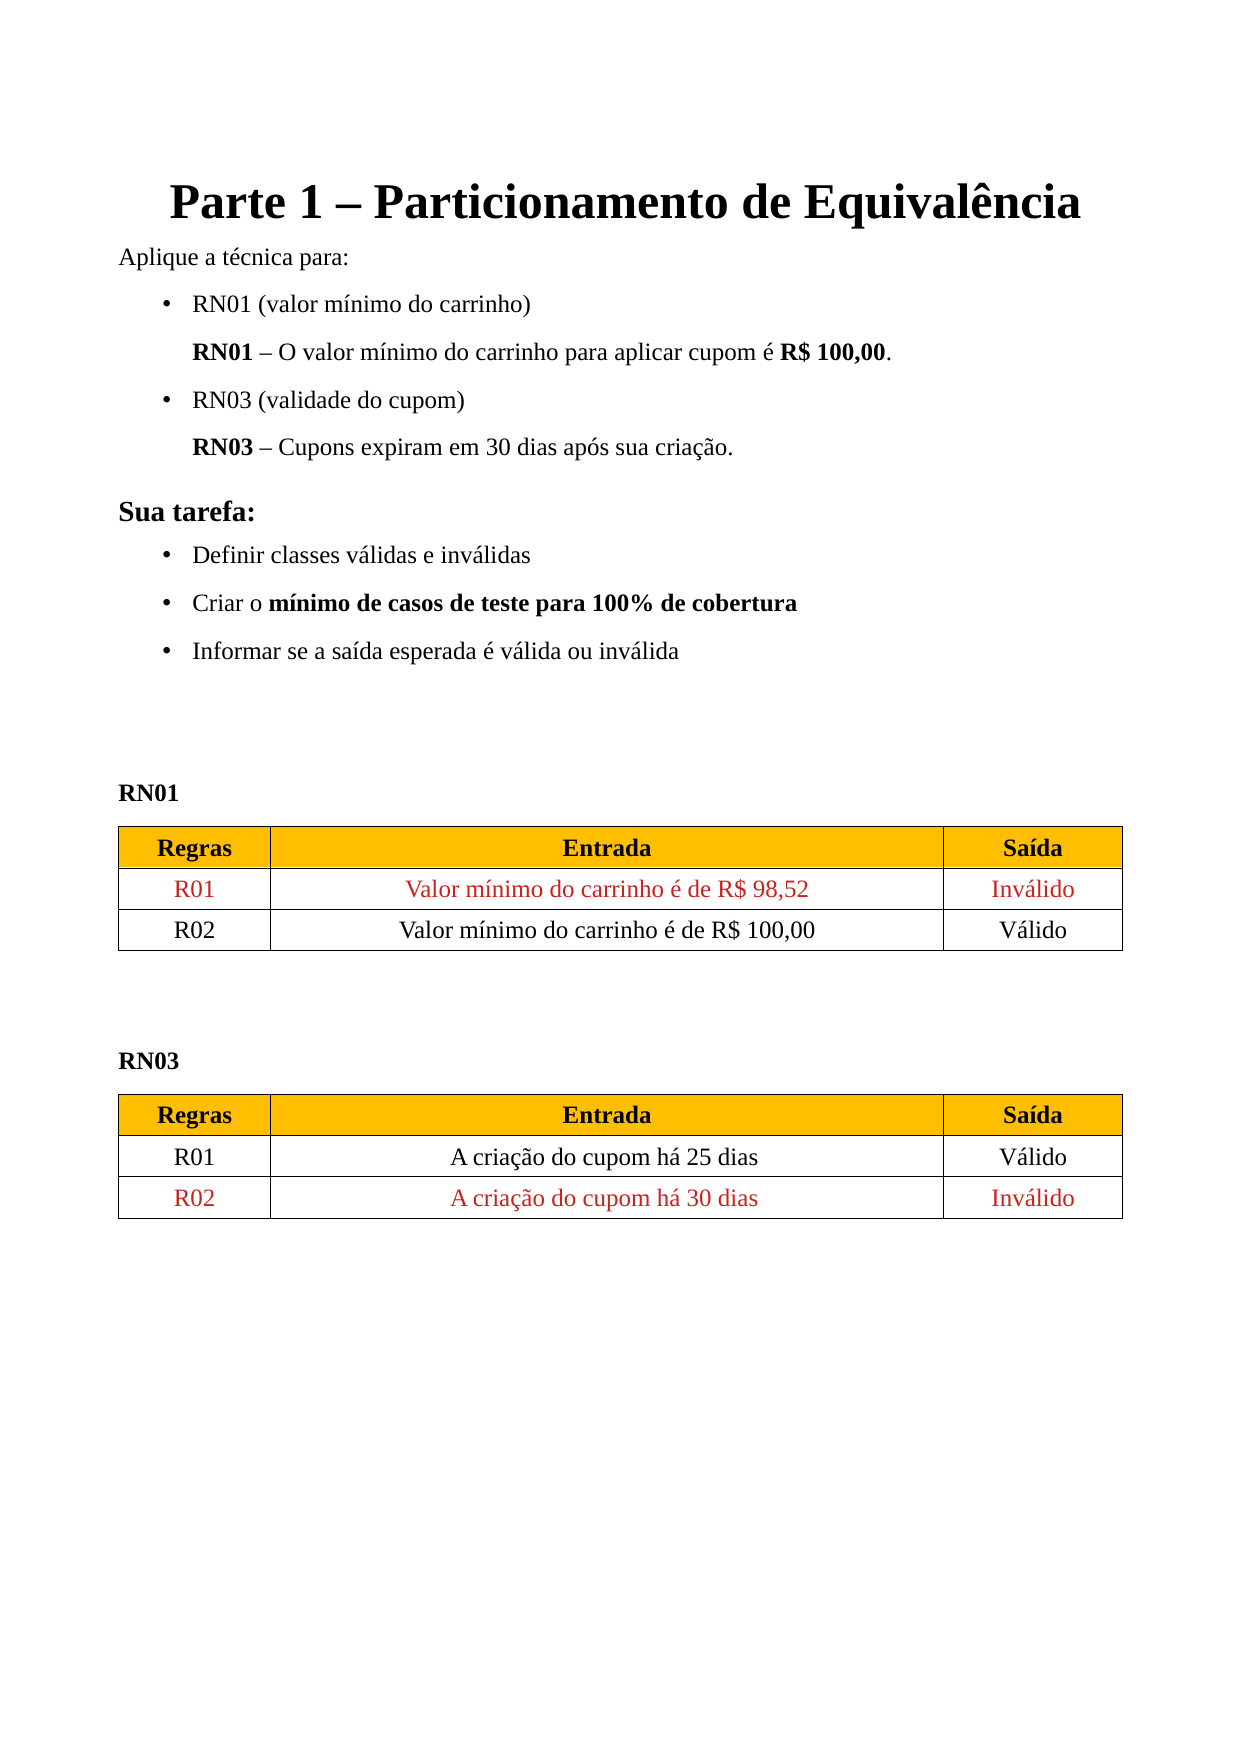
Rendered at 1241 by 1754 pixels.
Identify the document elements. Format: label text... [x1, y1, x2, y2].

subtitle 🧠 Parte 1 – Particionamento de Equivalência [118, 172, 1122, 229]
table_cell Valor mínimo do carrinho é de R$ 98,52 [271, 869, 943, 909]
table_cell Valor mínimo do carrinho é de R$ 100,00 [271, 910, 943, 950]
table_header Saída [944, 827, 1122, 867]
table_header Regras [119, 1095, 270, 1135]
table_header Saída [944, 1095, 1122, 1135]
table_header Entrada [271, 1095, 943, 1135]
table_cell Inválido [944, 869, 1122, 909]
text RN01 [118, 778, 1122, 807]
table_cell A criação do cupom há 30 dias [271, 1177, 943, 1217]
table_cell R02 [119, 910, 270, 950]
list Criar o mínimo de casos de teste para 100% de cobertura [162, 588, 1122, 617]
list RN03 – Cupons expiram em 30 dias após sua criação. [162, 432, 1122, 461]
text RN03 [118, 1046, 1122, 1075]
text Aplique a técnica para: [118, 242, 1122, 271]
table_cell Válido [944, 910, 1122, 950]
table_header Regras [119, 827, 270, 867]
table_header Entrada [271, 827, 943, 867]
table_cell R01 [119, 1136, 270, 1176]
table_cell R01 [119, 869, 270, 909]
table_cell R02 [119, 1177, 270, 1217]
list RN01 (valor mínimo do carrinho) [162, 289, 1122, 318]
subtitle Sua tarefa: [118, 494, 1122, 528]
table_cell A criação do cupom há 25 dias [271, 1136, 943, 1176]
list Definir classes válidas e inválidas [162, 541, 1122, 569]
list Informar se a saída esperada é válida ou inválida [162, 636, 1122, 664]
list RN03 (validade do cupom) [162, 385, 1122, 413]
list RN01 – O valor mínimo do carrinho para aplicar cupom é R$ 100,00. [162, 337, 1122, 366]
table_cell Válido [944, 1136, 1122, 1176]
table_cell Inválido [944, 1177, 1122, 1217]
